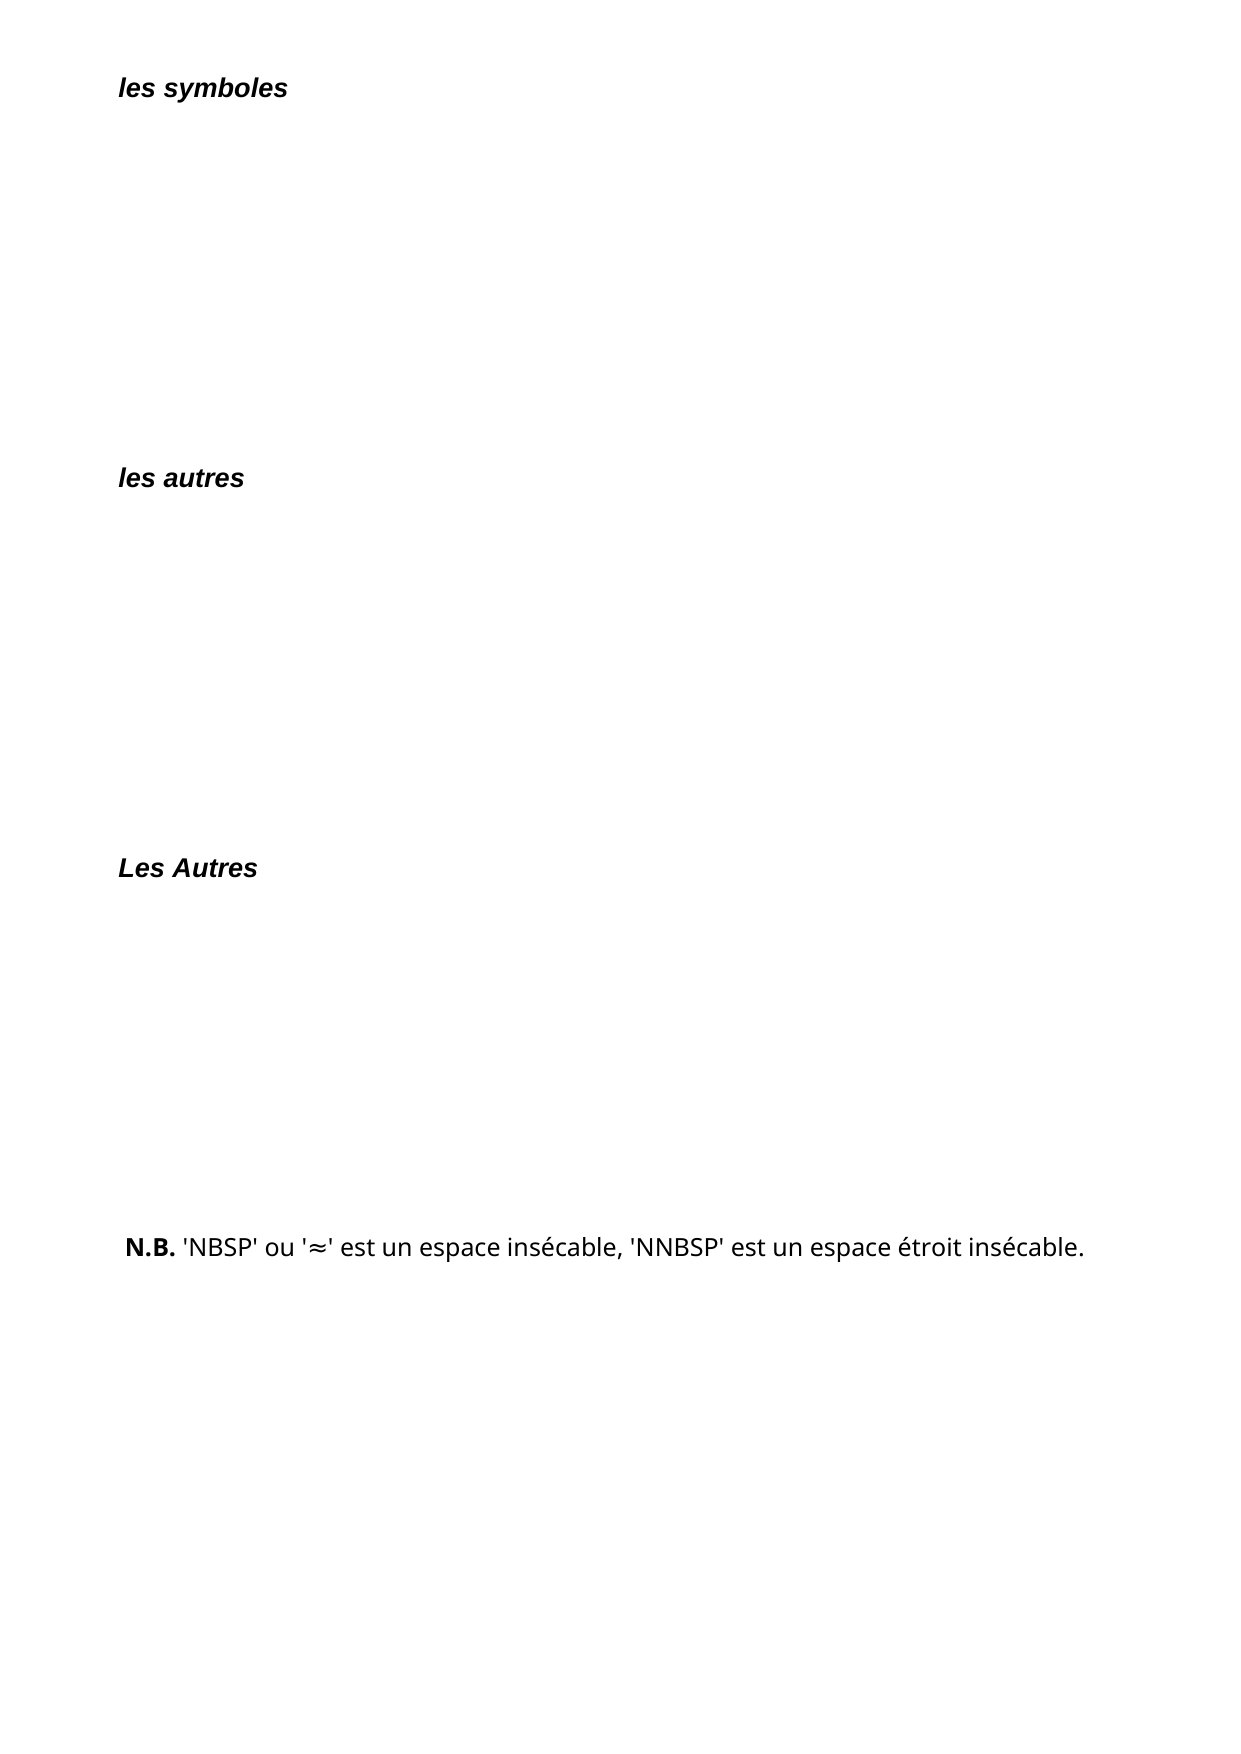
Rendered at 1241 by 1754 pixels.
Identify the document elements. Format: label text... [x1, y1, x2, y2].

table_cell les autres [118, 449, 1092, 839]
table_cell N.B. 'NBSP' ou '≈' est un espace insécable, 'NNBSP' est un espace étroit insécable. [118, 1229, 1092, 1297]
table_cell Les Autres [118, 839, 1092, 1229]
table_cell les symboles [118, 59, 1092, 449]
